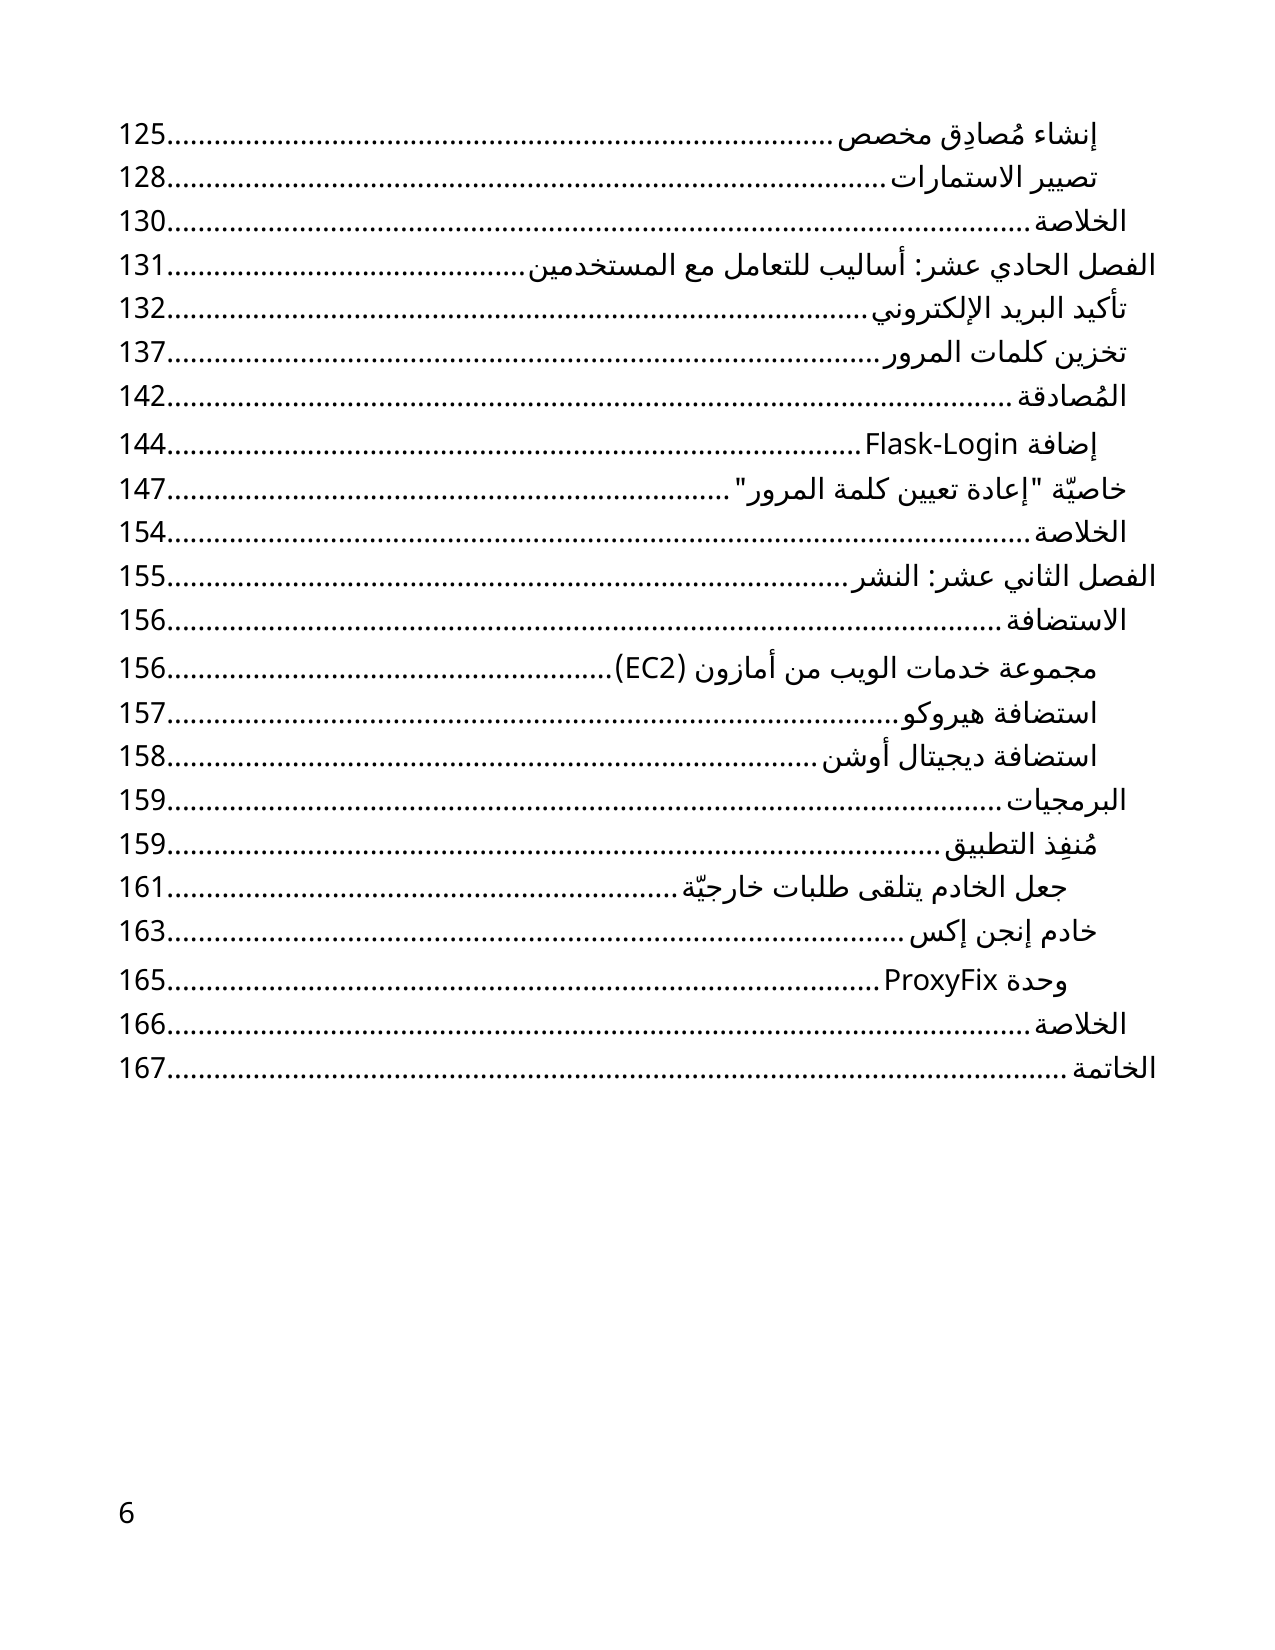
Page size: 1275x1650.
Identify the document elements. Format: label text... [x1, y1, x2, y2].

text خاصيّة "إعادة تعيين كلمة المرور" 147 [118, 473, 1127, 511]
text الاستضافة 156 [118, 604, 1127, 642]
text وحدة ProxyFix 165 [118, 959, 1068, 1002]
text تخزين كلمات المرور 137 [118, 336, 1127, 374]
text الخاتمة 167 [118, 1052, 1157, 1090]
text الخلاصة 166 [118, 1008, 1127, 1046]
text إضافة Flask-Login 144 [118, 424, 1098, 467]
text مجموعة خدمات الويب من أمازون (EC2) 156 [118, 648, 1098, 691]
text خادم إنجن إكس 163 [118, 915, 1098, 953]
text البرمجيات 159 [118, 784, 1127, 822]
text الفصل الحادي عشر: أساليب للتعامل مع المستخدمين 131 [118, 249, 1157, 287]
text جعل الخادم يتلقى طلبات خارجيّة 161 [118, 872, 1068, 909]
text الخلاصة 154 [118, 517, 1127, 555]
text مُنفِذ التطبيق 159 [118, 828, 1098, 866]
text تصيير الاستمارات 128 [118, 162, 1098, 200]
text استضافة ديجيتال أوشن 158 [118, 741, 1098, 779]
text الفصل الثاني عشر: النشر 155 [118, 560, 1157, 598]
text استضافة هيروكو 157 [118, 697, 1098, 735]
text المُصادقة 142 [118, 380, 1127, 418]
text تأكيد البريد الإلكتروني 132 [118, 293, 1127, 331]
text إنشاء مُصادِق مخصص 125 [118, 118, 1098, 156]
text الخلاصة 130 [118, 205, 1127, 243]
